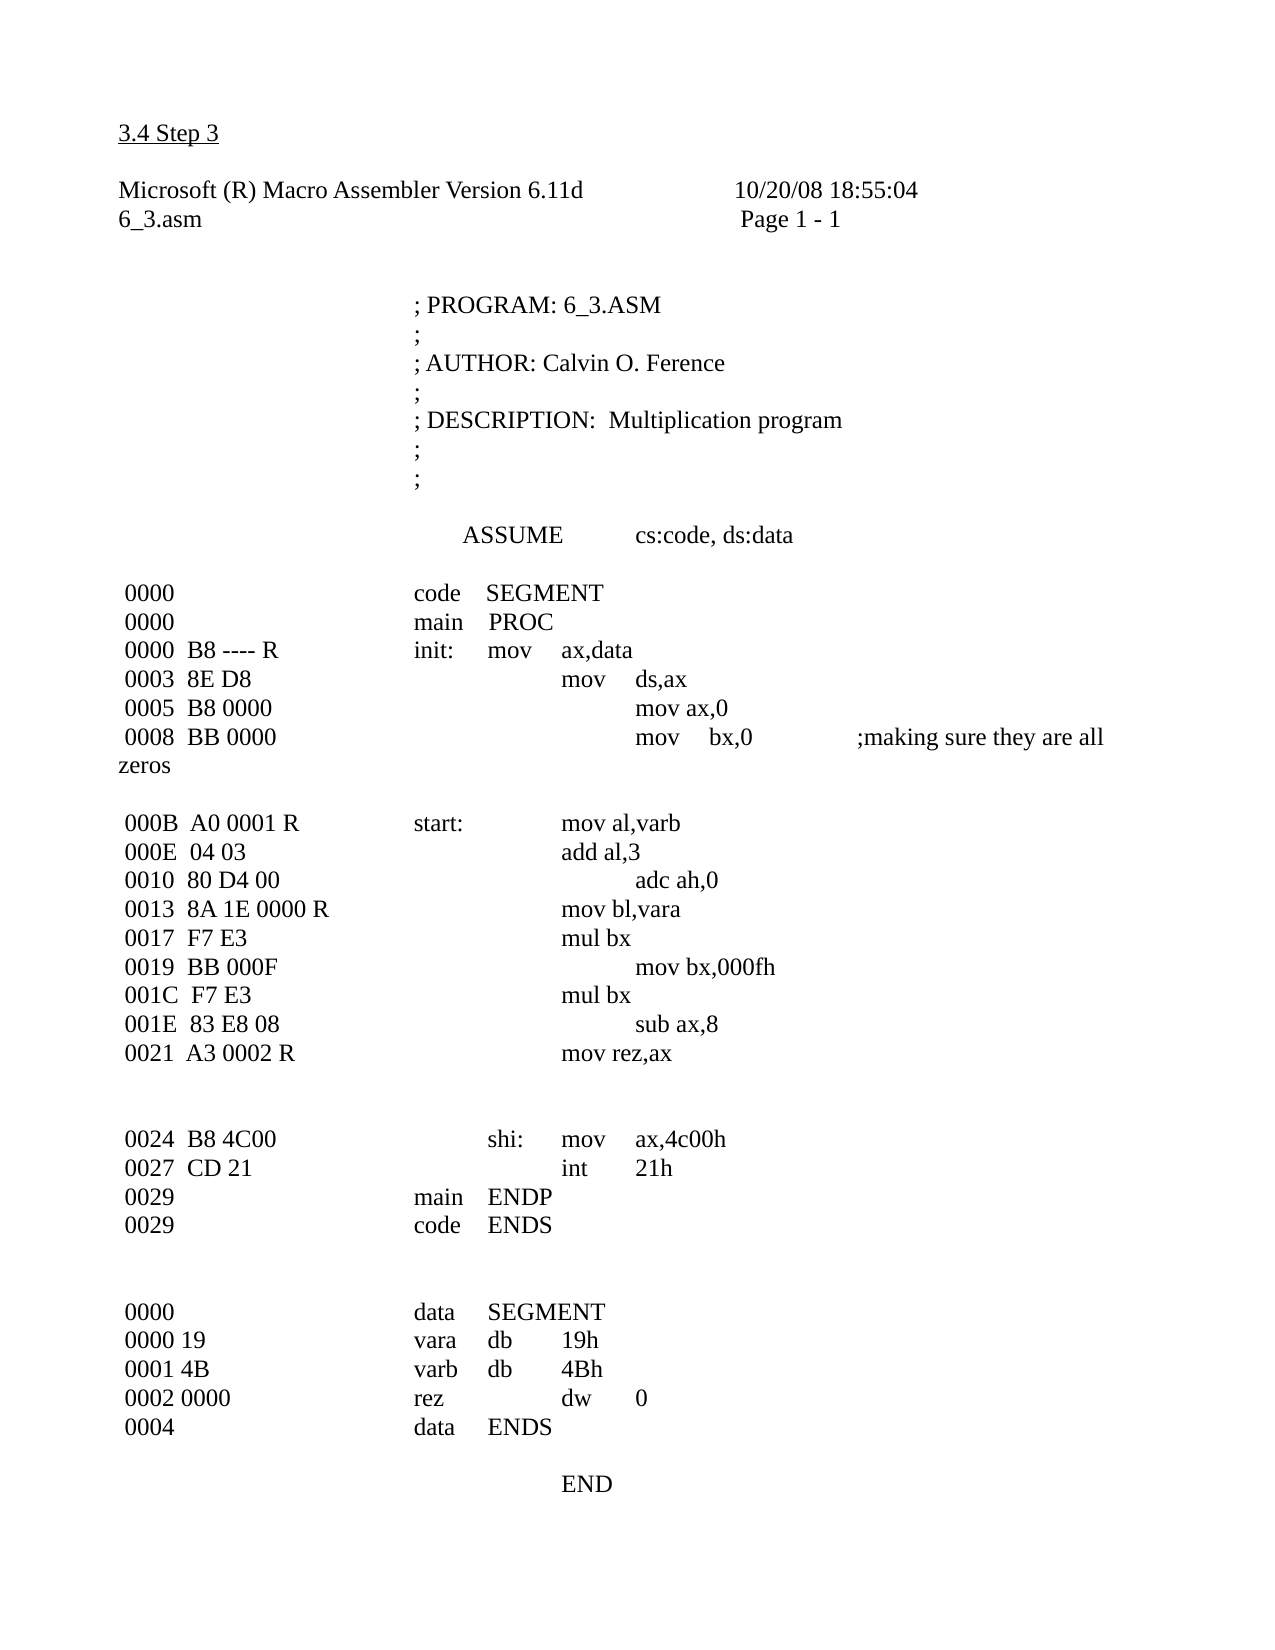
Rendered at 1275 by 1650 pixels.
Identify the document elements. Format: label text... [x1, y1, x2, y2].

text 0000 19 vara db 19h [118, 1326, 1157, 1354]
text ; [118, 434, 1157, 463]
text ; DESCRIPTION: Multiplication program [118, 406, 1157, 434]
text 0010 80 D4 00 adc ah,0 [118, 866, 1157, 894]
text 3.4 Step 3 [118, 118, 1157, 147]
text Microsoft (R) Macro Assembler Version 6.11d 10/20/08 18:55:04 [118, 176, 1157, 204]
text 6_3.asm Page 1 - 1 [118, 204, 1157, 233]
text 0019 BB 000F mov bx,000fh [118, 952, 1157, 981]
text 0004 data ENDS [118, 1412, 1157, 1441]
text 0008 BB 0000 mov bx,0 ;making sure they are all zeros [118, 722, 1157, 779]
text END [118, 1469, 1157, 1498]
text 0021 A3 0002 R mov rez,ax [118, 1038, 1157, 1067]
text ; [118, 377, 1157, 406]
text 0027 CD 21 int 21h [118, 1153, 1157, 1182]
text ; PROGRAM: 6_3.ASM [118, 291, 1157, 319]
text ; AUTHOR: Calvin O. Ference [118, 348, 1157, 377]
text 0005 B8 0000 mov ax,0 [118, 693, 1157, 722]
text 0000 main PROC [118, 607, 1157, 636]
text 0000 data SEGMENT [118, 1297, 1157, 1326]
text 0013 8A 1E 0000 R mov bl,vara [118, 894, 1157, 923]
text 001C F7 E3 mul bx [118, 981, 1157, 1009]
text 0000 B8 ---- R init: mov ax,data [118, 636, 1157, 664]
text 0003 8E D8 mov ds,ax [118, 664, 1157, 693]
text 0000 code SEGMENT [118, 578, 1157, 607]
text ; [118, 319, 1157, 348]
text 0001 4B varb db 4Bh [118, 1354, 1157, 1383]
text 0029 code ENDS [118, 1211, 1157, 1239]
text ; [118, 463, 1157, 492]
text 0017 F7 E3 mul bx [118, 923, 1157, 952]
text 0024 B8 4C00 shi: mov ax,4c00h [118, 1124, 1157, 1153]
text 001E 83 E8 08 sub ax,8 [118, 1009, 1157, 1038]
text ASSUME cs:code, ds:data [118, 521, 1157, 549]
text 0002 0000 rez dw 0 [118, 1383, 1157, 1412]
text 000E 04 03 add al,3 [118, 837, 1157, 866]
text 000B A0 0001 R start: mov al,varb [118, 808, 1157, 837]
text 0029 main ENDP [118, 1182, 1157, 1211]
